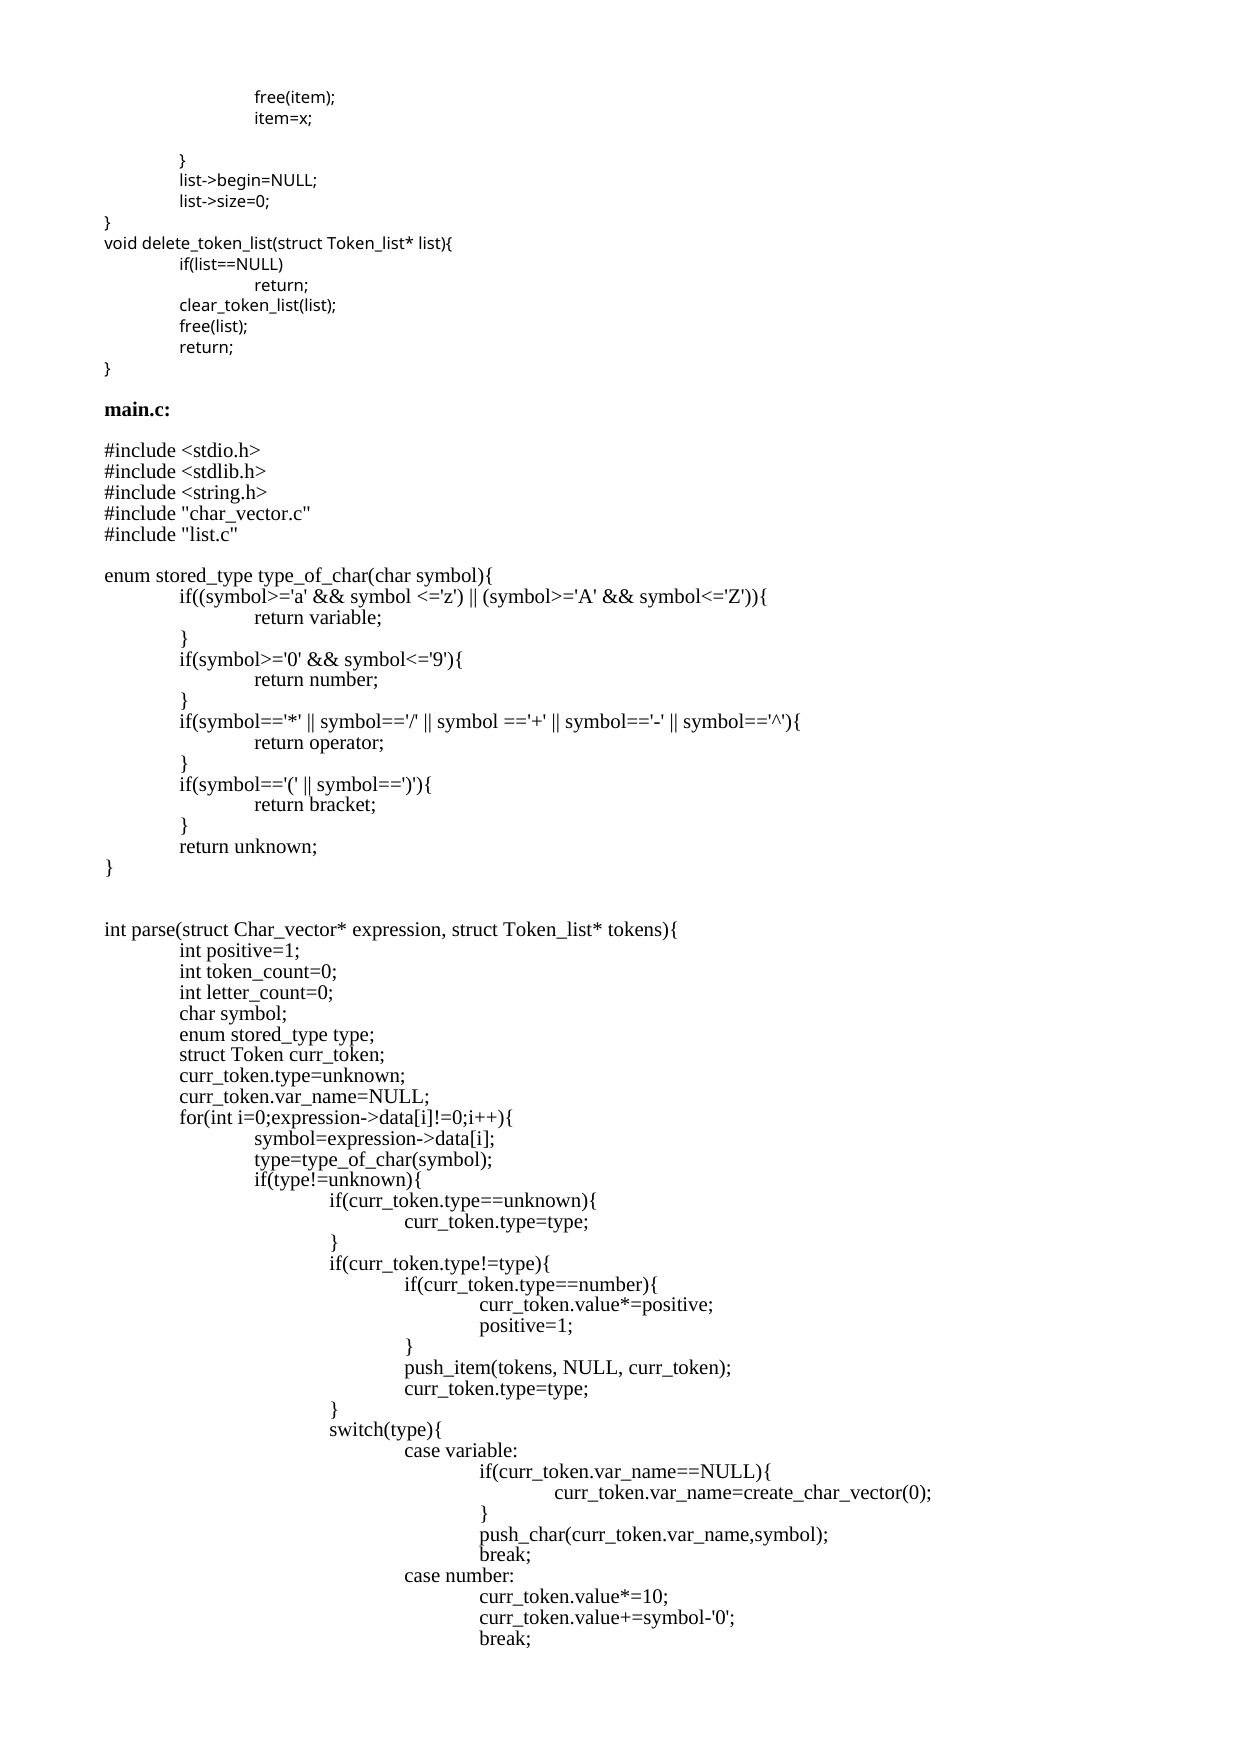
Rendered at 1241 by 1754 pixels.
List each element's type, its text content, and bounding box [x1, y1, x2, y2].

text enum stored_type type_of_char(char symbol){ [104, 566, 1173, 587]
text #include "list.c" [104, 524, 1173, 545]
text } [104, 1399, 1173, 1420]
text } [104, 358, 1173, 378]
text } [104, 1503, 1173, 1524]
text enum stored_type type; [104, 1024, 1173, 1045]
text curr_token.type=type; [104, 1378, 1173, 1399]
text #include <stdlib.h> [104, 462, 1173, 483]
text if(curr_token.type==unknown){ [104, 1191, 1173, 1212]
text curr_token.type=type; [104, 1212, 1173, 1233]
text int letter_count=0; [104, 983, 1173, 1003]
text char symbol; [104, 1003, 1173, 1024]
text list->begin=NULL; [104, 170, 1173, 191]
text switch(type){ [104, 1420, 1173, 1441]
text main.c: [104, 399, 1173, 420]
text return; [104, 337, 1173, 358]
text type=type_of_char(symbol); [104, 1149, 1173, 1170]
text struct Token curr_token; [104, 1045, 1173, 1066]
text return variable; [104, 608, 1173, 628]
text case variable: [104, 1441, 1173, 1462]
text } [104, 1233, 1173, 1253]
text int positive=1; [104, 941, 1173, 962]
text } [104, 1337, 1173, 1358]
text return; [104, 274, 1173, 295]
text } [104, 149, 1173, 170]
text int parse(struct Char_vector* expression, struct Token_list* tokens){ [104, 920, 1173, 941]
text push_char(curr_token.var_name,symbol); [104, 1524, 1173, 1545]
text } [104, 212, 1173, 233]
text if(symbol=='*' || symbol=='/' || symbol =='+' || symbol=='-' || symbol=='^'){ [104, 712, 1173, 733]
text } [104, 858, 1173, 878]
text #include <stdio.h> [104, 441, 1173, 462]
text curr_token.type=unknown; [104, 1066, 1173, 1087]
text curr_token.value*=10; [104, 1587, 1173, 1608]
text void delete_token_list(struct Token_list* list){ [104, 233, 1173, 253]
text curr_token.value+=symbol-'0'; [104, 1608, 1173, 1628]
text break; [104, 1545, 1173, 1566]
text return operator; [104, 733, 1173, 753]
text if(symbol>='0' && symbol<='9'){ [104, 649, 1173, 670]
text if(curr_token.var_name==NULL){ [104, 1462, 1173, 1483]
text int token_count=0; [104, 962, 1173, 983]
text if(type!=unknown){ [104, 1170, 1173, 1191]
text if(curr_token.type==number){ [104, 1274, 1173, 1295]
text curr_token.var_name=create_char_vector(0); [104, 1483, 1173, 1503]
text item=x; [104, 108, 1173, 128]
text if(list==NULL) [104, 253, 1173, 274]
text list->size=0; [104, 191, 1173, 212]
text } [104, 753, 1173, 774]
text } [104, 816, 1173, 837]
text curr_token.var_name=NULL; [104, 1087, 1173, 1108]
text } [104, 628, 1173, 649]
text push_item(tokens, NULL, curr_token); [104, 1358, 1173, 1378]
text free(list); [104, 316, 1173, 337]
text case number: [104, 1566, 1173, 1587]
text if(curr_token.type!=type){ [104, 1253, 1173, 1274]
text symbol=expression->data[i]; [104, 1128, 1173, 1149]
text if((symbol>='a' && symbol <='z') || (symbol>='A' && symbol<='Z')){ [104, 587, 1173, 608]
text } [104, 691, 1173, 712]
text #include "char_vector.c" [104, 503, 1173, 524]
text free(item); [104, 87, 1173, 108]
text return unknown; [104, 837, 1173, 858]
text for(int i=0;expression->data[i]!=0;i++){ [104, 1108, 1173, 1128]
text break; [104, 1628, 1173, 1649]
text #include <string.h> [104, 483, 1173, 503]
text return number; [104, 670, 1173, 691]
text positive=1; [104, 1316, 1173, 1337]
text return bracket; [104, 795, 1173, 816]
text curr_token.value*=positive; [104, 1295, 1173, 1316]
text clear_token_list(list); [104, 295, 1173, 316]
text if(symbol=='(' || symbol==')'){ [104, 774, 1173, 795]
